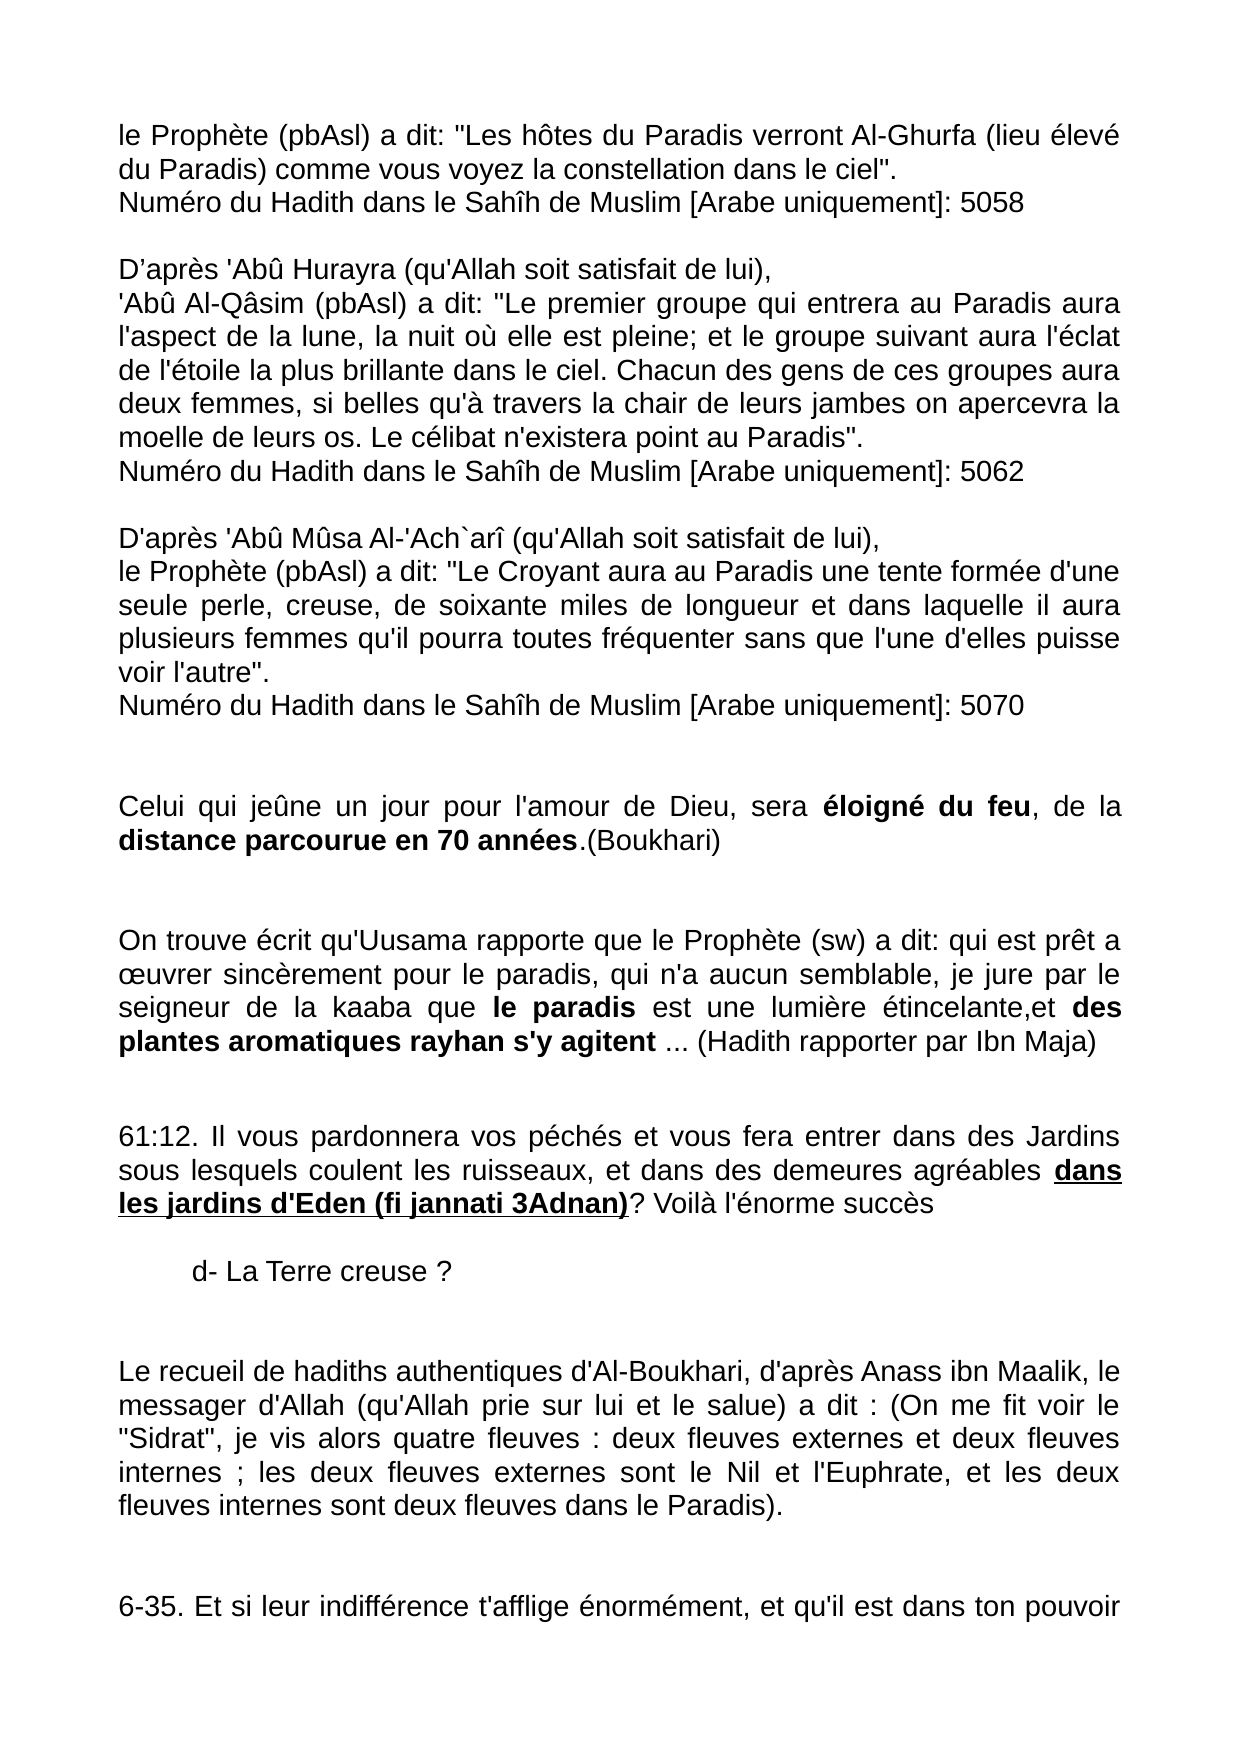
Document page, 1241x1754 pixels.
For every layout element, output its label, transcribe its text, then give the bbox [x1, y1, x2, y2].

text On trouve écrit qu'Uusama rapporte que le Prophète (sw) a dit: qui est prêt a œuvrer sincèrement pour le paradis, qui n'a aucun semblable, je jure par le seigneur de la kaaba que le paradis est une lumière étincelante,et des plantes aromatiques rayhan s'y agitent ... (Hadith rapporter par Ibn Maja) [118, 923, 1122, 1057]
text Celui qui jeûne un jour pour l'amour de Dieu, sera éloigné du feu, de la distance parcourue en 70 années.(Boukhari) [118, 789, 1122, 856]
text 61:12. Il vous pardonnera vos péchés et vous fera entrer dans des Jardins sous lesquels coulent les ruisseaux, et dans des demeures agréables dans les jardins d'Eden (fi jannati 3Adnan)? Voilà l'énorme succès [118, 1119, 1122, 1220]
text d- La Terre creuse ? [118, 1254, 1122, 1287]
text Numéro du Hadith dans le Sahîh de Muslim [Arabe uniquement]: 5058 [118, 185, 1122, 219]
text le Prophète (pbAsl) a dit: "Le Croyant aura au Paradis une tente formée d'une seule perle, creuse, de soixante miles de longueur et dans laquelle il aura plusieurs femmes qu'il pourra toutes fréquenter sans que l'une d'elles puisse voir l'autre". [118, 554, 1122, 688]
text le Prophète (pbAsl) a dit: "Les hôtes du Paradis verront Al-Ghurfa (lieu élevé du Paradis) comme vous voyez la constellation dans le ciel". [118, 118, 1122, 185]
text Numéro du Hadith dans le Sahîh de Muslim [Arabe uniquement]: 5062 [118, 453, 1122, 487]
text Le recueil de hadiths authentiques d'Al-Boukhari, d'après Anass ibn Maalik, le messager d'Allah (qu'Allah prie sur lui et le salue) a dit : (On me fit voir le "Sidrat", je vis alors quatre fleuves : deux fleuves externes et deux fleuves internes ; les deux fleuves externes sont le Nil et l'Euphrate, et les deux fleuves internes sont deux fleuves dans le Paradis). [118, 1354, 1122, 1522]
text Numéro du Hadith dans le Sahîh de Muslim [Arabe uniquement]: 5070 [118, 688, 1122, 722]
text 'Abû Al-Qâsim (pbAsl) a dit: "Le premier groupe qui entrera au Paradis aura l'aspect de la lune, la nuit où elle est pleine; et le groupe suivant aura l'éclat de l'étoile la plus brillante dans le ciel. Chacun des gens de ces groupes aura deux femmes, si belles qu'à travers la chair de leurs jambes on apercevra la moelle de leurs os. Le célibat n'existera point au Paradis". [118, 286, 1122, 453]
text D'après 'Abû Mûsa Al-'Ach`arî (qu'Allah soit satisfait de lui), [118, 521, 1122, 554]
text D’après 'Abû Hurayra (qu'Allah soit satisfait de lui), [118, 252, 1122, 286]
text 6-35. Et si leur indifférence t'afflige énormément, et qu'il est dans ton pouvoir [118, 1589, 1122, 1623]
